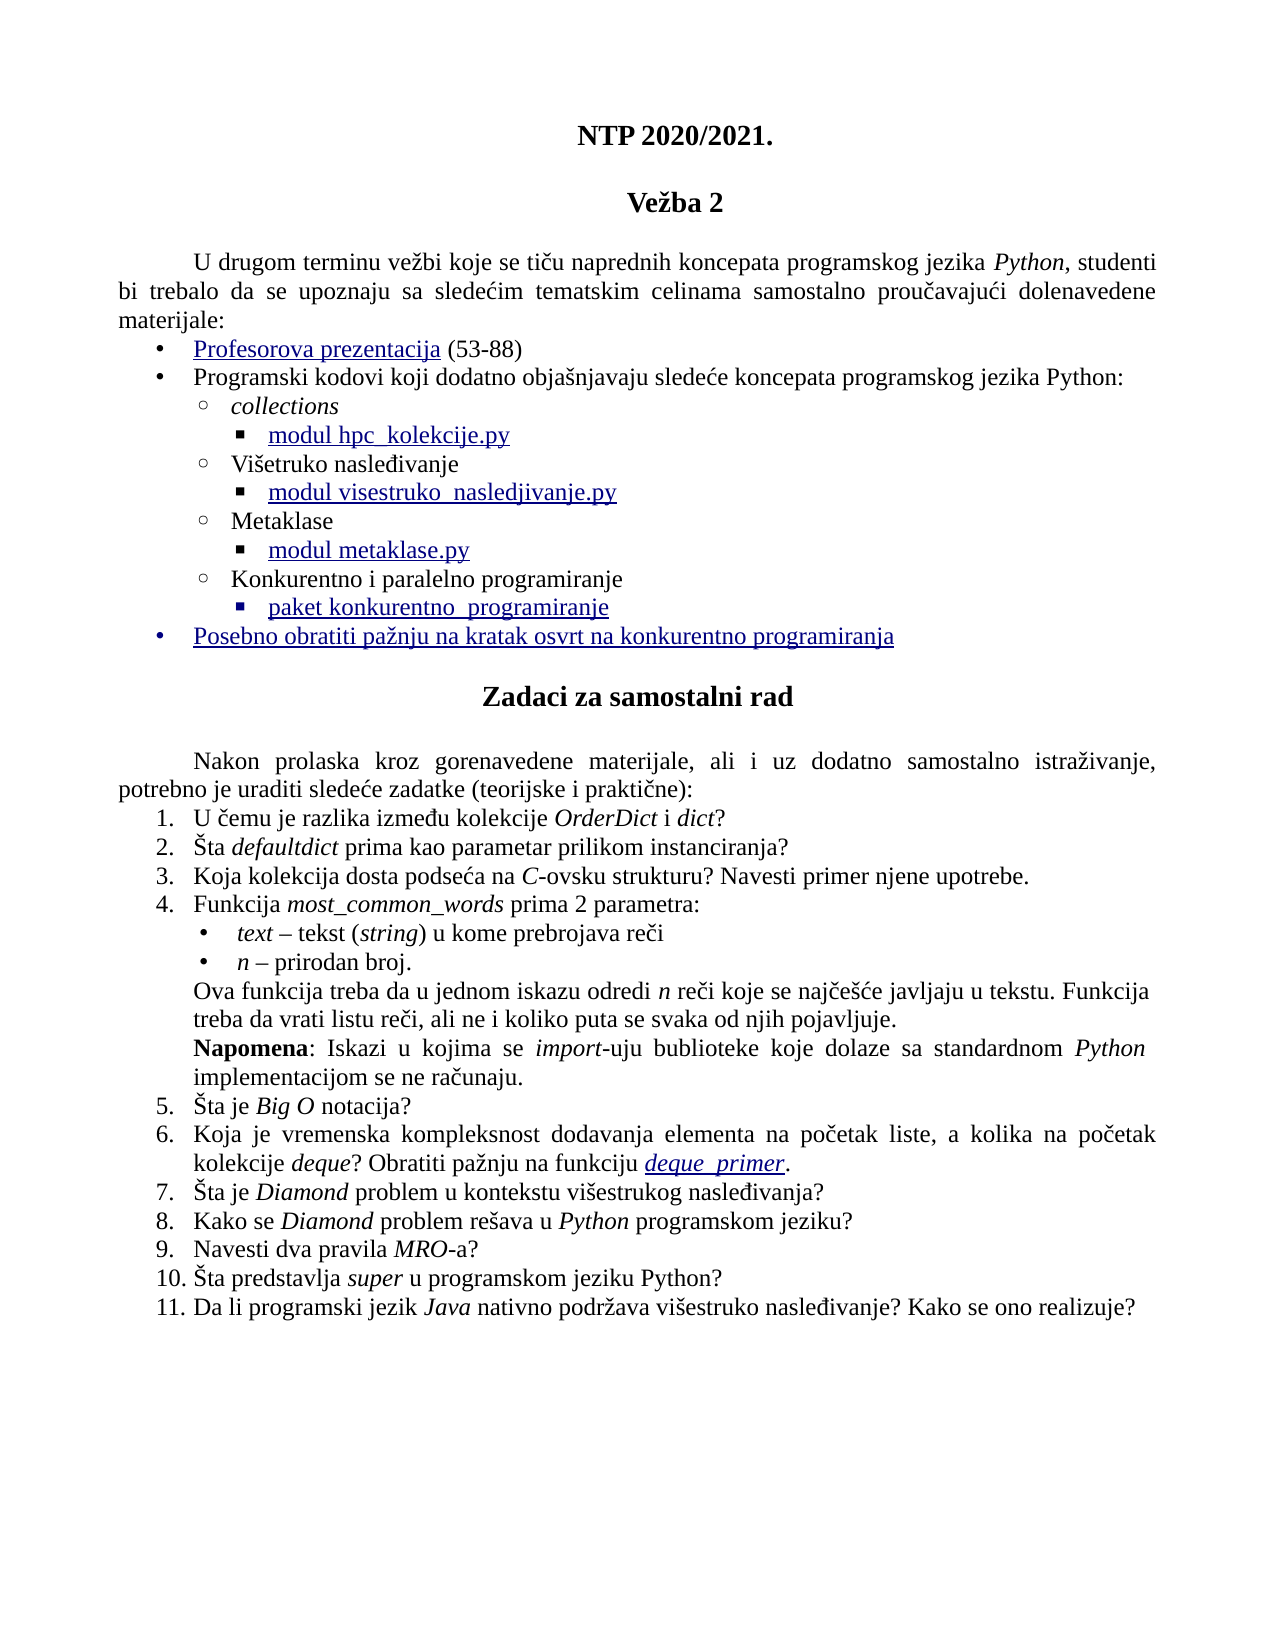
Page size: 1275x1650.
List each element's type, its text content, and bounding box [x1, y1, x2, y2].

list Konkurentno i paralelno programiranje [193, 564, 1157, 592]
list Funkcija most_common_words prima 2 parametra: [156, 889, 1157, 918]
list Koja je vremenska kompleksnost dodavanja elementa na početak liste, a kolika na početak kolekcije deque? Obratiti pažnju na funkciju deque_primer. [156, 1119, 1157, 1177]
list Kako se Diamond problem rešava u Python programskom jeziku? [156, 1206, 1157, 1234]
text U drugom terminu vežbi koje se tiču naprednih koncepata programskog jezika Python, studenti bi trebalo da se upoznaju sa sledećim tematskim celinama samostalno proučavajući dolenavedene materijale: [118, 247, 1157, 334]
list Višetruko nasleđivanje [193, 449, 1157, 477]
list Šta je Big O notacija? [156, 1091, 1157, 1119]
text Ova funkcija treba da u jednom iskazu odredi n reči koje se najčešće javljaju u tekstu. Funkcija treba da vrati listu reči, ali ne i koliko puta se svaka od njih pojavljuje. [118, 976, 1157, 1033]
list modul metaklase.py [231, 535, 1157, 564]
text Vežba 2 [118, 185, 1157, 219]
list text – tekst (string) u kome prebrojava reči [199, 918, 1157, 947]
text NTP 2020/2021. [118, 118, 1157, 152]
list n – prirodan broj. [199, 947, 1157, 976]
list Profesorova prezentacija (53-88) [156, 334, 1157, 362]
list Šta je Diamond problem u kontekstu višestrukog nasleđivanja? [156, 1177, 1157, 1206]
text Zadaci za samostalni rad [118, 679, 1157, 712]
list Da li programski jezik Java nativno podržava višestruko nasleđivanje? Kako se ono realizuje? [156, 1292, 1157, 1321]
list collections [193, 391, 1157, 420]
list Koja kolekcija dosta podseća na C-ovsku strukturu? Navesti primer njene upotrebe. [156, 861, 1157, 889]
text Nakon prolaska kroz gorenavedene materijale, ali i uz dodatno samostalno istraživanje, potrebno je uraditi sledeće zadatke (teorijske i praktične): [118, 746, 1157, 803]
list U čemu je razlika između kolekcije OrderDict i dict? [156, 803, 1157, 832]
list Posebno obratiti pažnju na kratak osvrt na konkurentno programiranja [156, 621, 1157, 650]
list modul hpc_kolekcije.py [231, 420, 1157, 449]
list Šta defaultdict prima kao parametar prilikom instanciranja? [156, 832, 1157, 861]
list Šta predstavlja super u programskom jeziku Python? [156, 1263, 1157, 1292]
list Metaklase [193, 506, 1157, 535]
list modul visestruko_nasledjivanje.py [231, 477, 1157, 506]
list Navesti dva pravila MRO-a? [156, 1234, 1157, 1263]
list paket konkurentno_programiranje [231, 592, 1157, 621]
list Programski kodovi koji dodatno objašnjavaju sledeće koncepata programskog jezika Python: [156, 362, 1157, 391]
text Napomena: Iskazi u kojima se import-uju bublioteke koje dolaze sa standardnom Python implementacijom se ne računaju. [118, 1033, 1157, 1091]
